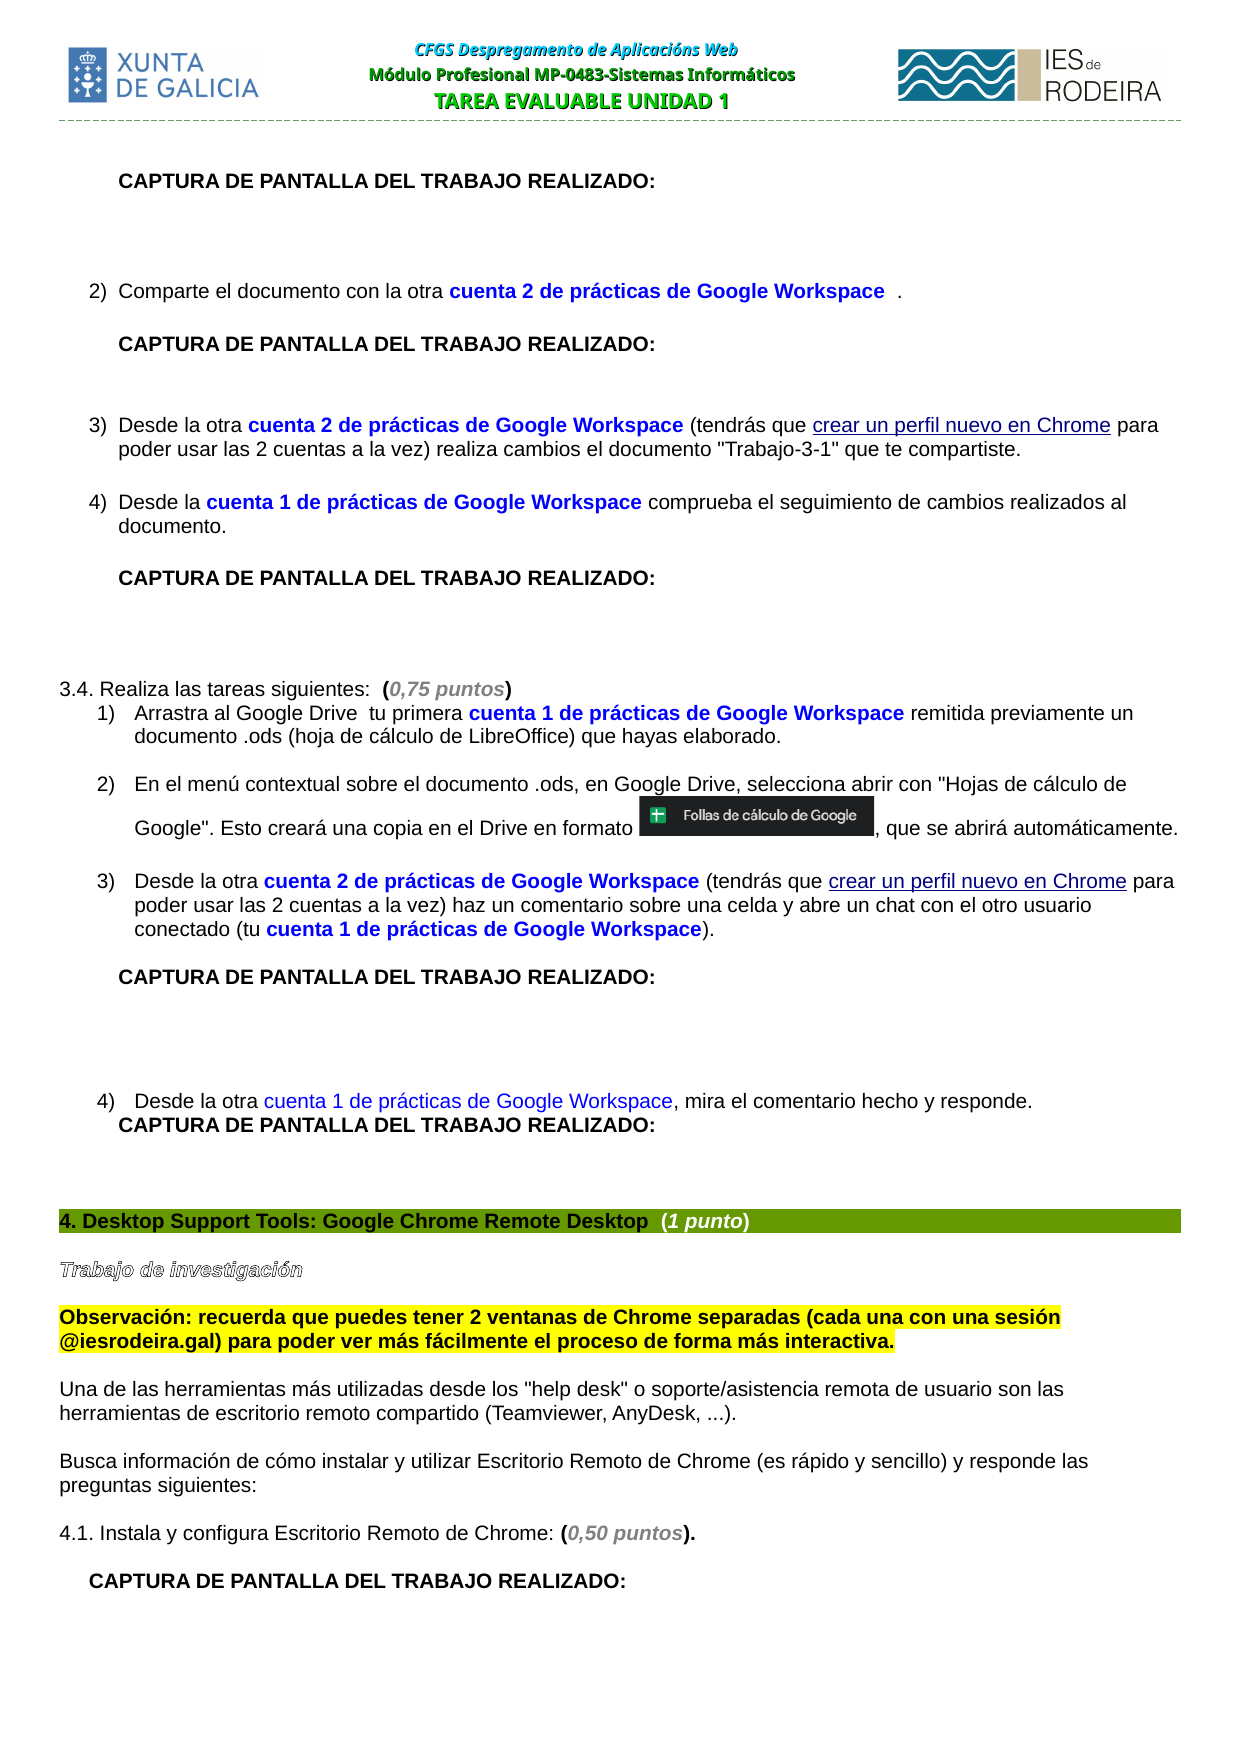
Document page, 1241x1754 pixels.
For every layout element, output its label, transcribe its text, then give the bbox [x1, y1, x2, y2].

picture [639, 796, 875, 836]
text 4. Desktop Support Tools: Google Chrome Remote Desktop (1 punto) [59, 1209, 1181, 1233]
list CAPTURA DE PANTALLA DEL TRABAJO REALIZADO: [89, 965, 1181, 989]
list CAPTURA DE PANTALLA DEL TRABAJO REALIZADO: [89, 168, 1181, 192]
list Desde la otra cuenta 1 de prácticas de Google Workspace, mira el comentario hecho y responde. [97, 1089, 1181, 1113]
list CAPTURA DE PANTALLA DEL TRABAJO REALIZADO: [89, 1113, 1181, 1137]
list Desde la otra cuenta 2 de prácticas de Google Workspace (tendrás que crear un perfil nuevo en Chrome para poder usar las 2 cuentas a la vez) realiza cambios el documento "Trabajo-3-1" que te compartiste. [89, 413, 1181, 461]
text Observación: recuerda que puedes tener 2 ventanas de Chrome separadas (cada una con una sesión @iesrodeira.gal) para poder ver más fácilmente el proceso de forma más interactiva. [59, 1305, 1181, 1353]
text Trabajo de investigación [59, 1257, 1181, 1281]
list CAPTURA DE PANTALLA DEL TRABAJO REALIZADO: [89, 331, 1181, 355]
list Desde la cuenta 1 de prácticas de Google Workspace comprueba el seguimiento de cambios realizados al documento. [89, 489, 1181, 537]
list Desde la otra cuenta 2 de prácticas de Google Workspace (tendrás que crear un perfil nuevo en Chrome para poder usar las 2 cuentas a la vez) haz un comentario sobre una celda y abre un chat con el otro usuario conectado (tu cuenta 1 de prácticas de Google Workspace). [97, 869, 1181, 941]
text Busca información de cómo instalar y utilizar Escritorio Remoto de Chrome (es rápido y sencillo) y responde las preguntas siguientes: [59, 1449, 1181, 1497]
list CAPTURA DE PANTALLA DEL TRABAJO REALIZADO: [89, 566, 1181, 590]
list Arrastra al Google Drive tu primera cuenta 1 de prácticas de Google Workspace remitida previamente un documento .ods (hoja de cálculo de LibreOffice) que hayas elaborado. [97, 700, 1181, 748]
list En el menú contextual sobre el documento .ods, en Google Drive, selecciona abrir con "Hojas de cálculo de Google". Esto creará una copia en el Drive en formato , que se abrirá automáticamente. [97, 772, 1181, 840]
text 4.1. Instala y configura Escritorio Remoto de Chrome: (0,50 puntos). [59, 1521, 1181, 1544]
list CAPTURA DE PANTALLA DEL TRABAJO REALIZADO: [89, 1568, 1181, 1592]
picture [64, 42, 267, 107]
picture [897, 48, 1164, 102]
text 3.4. Realiza las tareas siguientes: (0,75 puntos) [59, 676, 1181, 700]
text Una de las herramientas más utilizadas desde los "help desk" o soporte/asistencia remota de usuario son las herramientas de escritorio remoto compartido (Teamviewer, AnyDesk, ...). [59, 1377, 1181, 1425]
list Comparte el documento con la otra cuenta 2 de prácticas de Google Workspace . [89, 279, 1181, 303]
